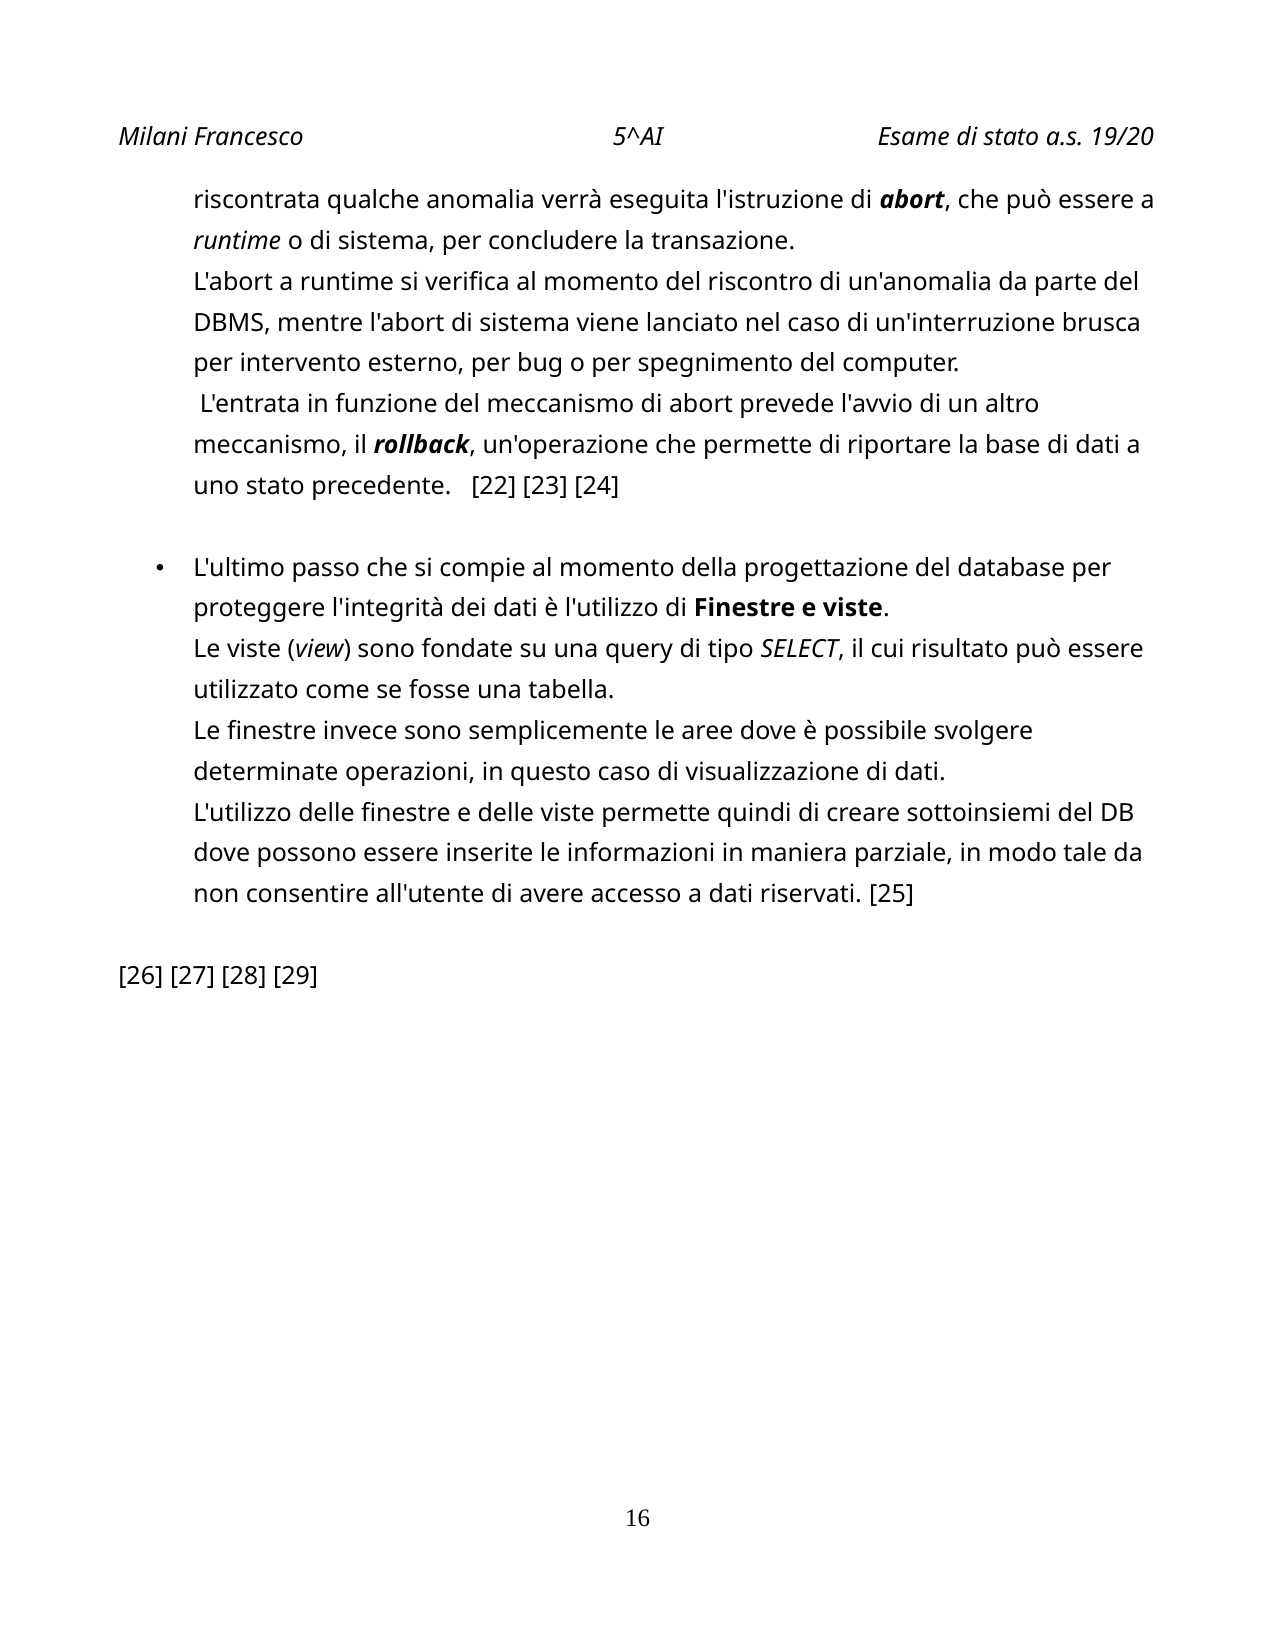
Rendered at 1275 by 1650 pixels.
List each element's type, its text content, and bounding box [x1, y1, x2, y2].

list L'ultimo passo che si compie al momento della progettazione del database per proteggere l'integrità dei dati è l'utilizzo di Finestre e viste. [156, 549, 1157, 624]
list L'utilizzo delle finestre e delle viste permette quindi di creare sottoinsiemi del DB dove possono essere inserite le informazioni in maniera parziale, in modo tale da non consentire all'utente di avere accesso a dati riservati. [25] [156, 794, 1157, 910]
list L'entrata in funzione del meccanismo di abort prevede l'avvio di un altro meccanismo, il rollback, un'operazione che permette di riportare la base di dati a uno stato precedente. [22] [23] [24] [156, 386, 1157, 502]
list L'abort a runtime si verifica al momento del riscontro di un'anomalia da parte del DBMS, mentre l'abort di sistema viene lanciato nel caso di un'interruzione brusca per intervento esterno, per bug o per spegnimento del computer. [156, 263, 1157, 379]
text [26] [27] [28] [29] [118, 957, 1157, 992]
list riscontrata qualche anomalia verrà eseguita l'istruzione di abort, che può essere a runtime o di sistema, per concludere la transazione. [156, 182, 1157, 257]
list Le finestre invece sono semplicemente le aree dove è possibile svolgere determinate operazioni, in questo caso di visualizzazione di dati. [156, 712, 1157, 787]
list Le viste (view) sono fondate su una query di tipo SELECT, il cui risultato può essere utilizzato come se fosse una tabella. [156, 631, 1157, 706]
